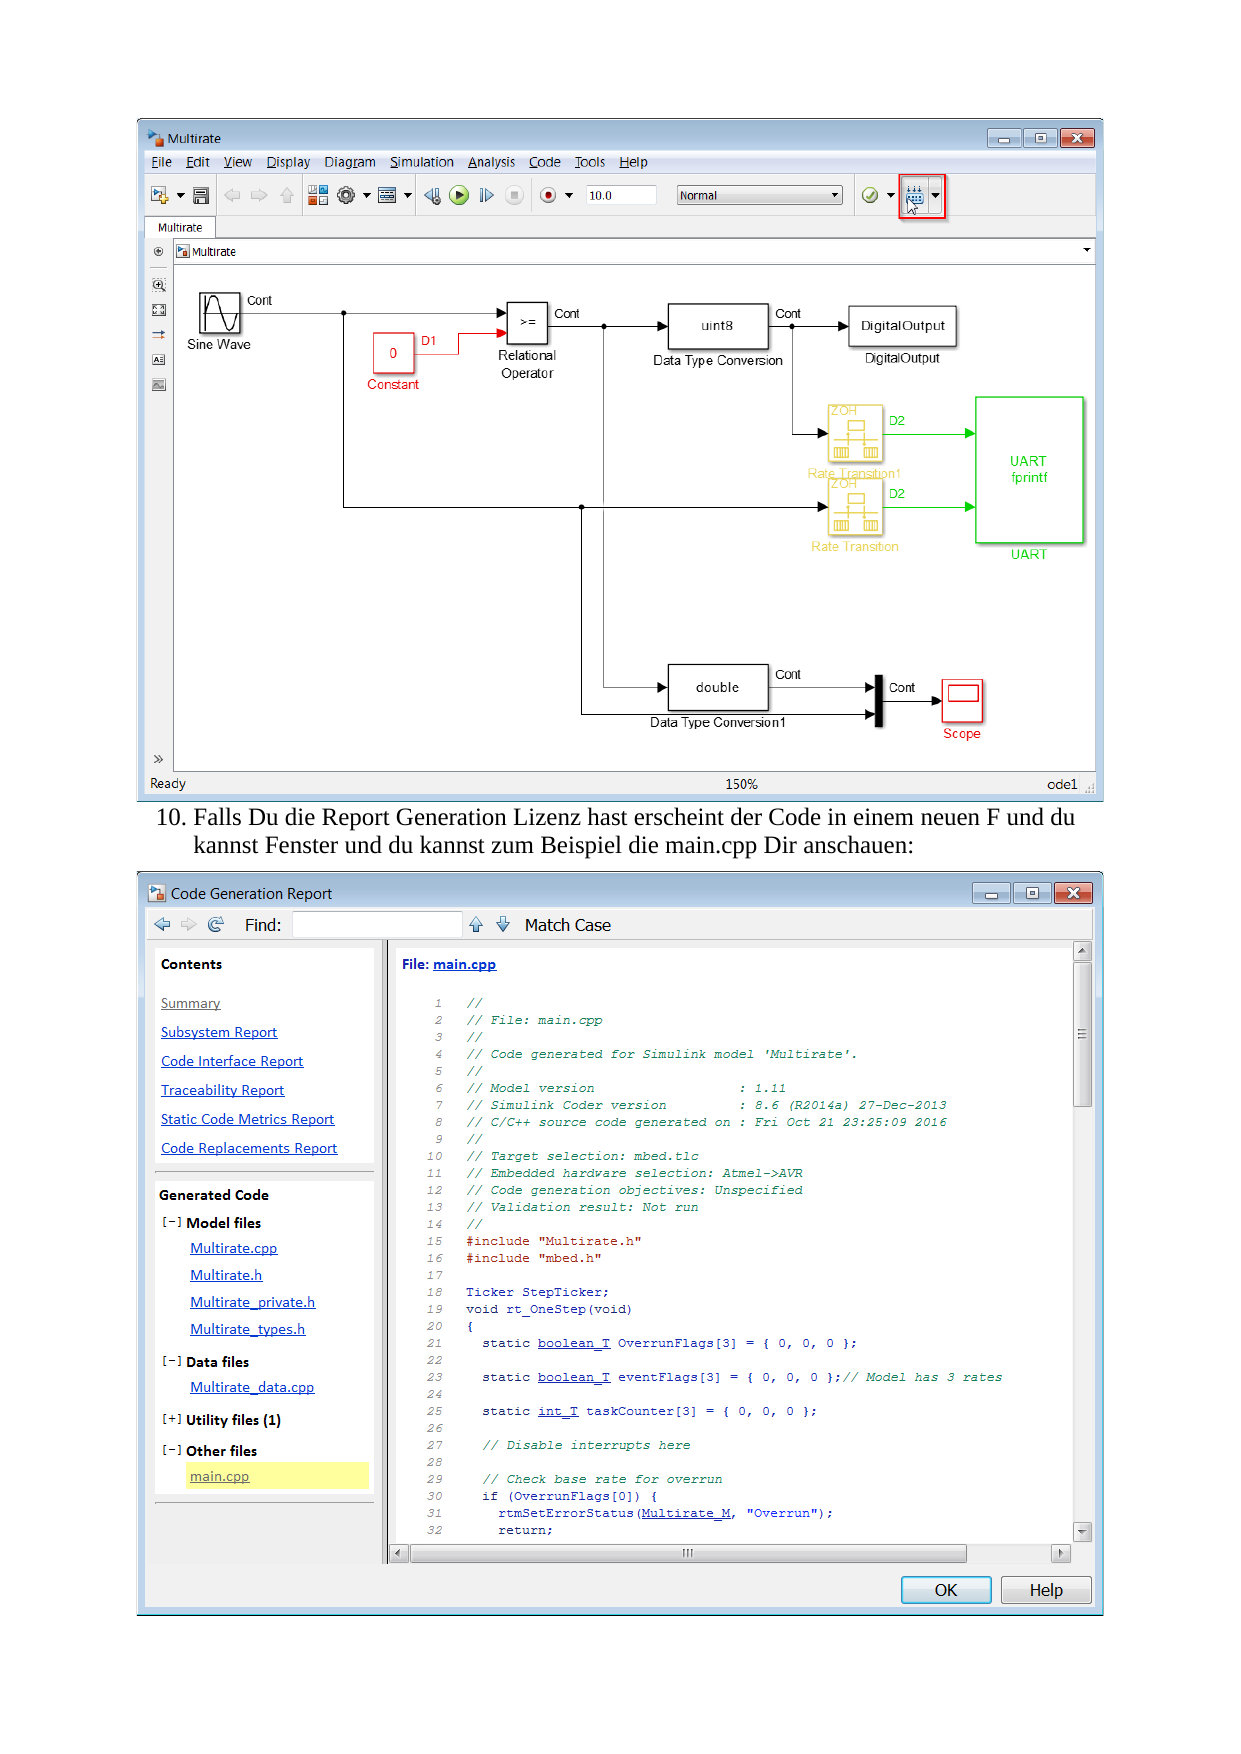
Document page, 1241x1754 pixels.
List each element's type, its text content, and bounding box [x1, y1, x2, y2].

picture [136, 871, 1104, 1616]
picture [136, 118, 1104, 802]
list Falls Du die Report Generation Lizenz hast erscheint der Code in einem neuen F und du kannst Fenster und du kannst zum Beispiel die main.cpp Dir anschauen: [156, 118, 1122, 859]
